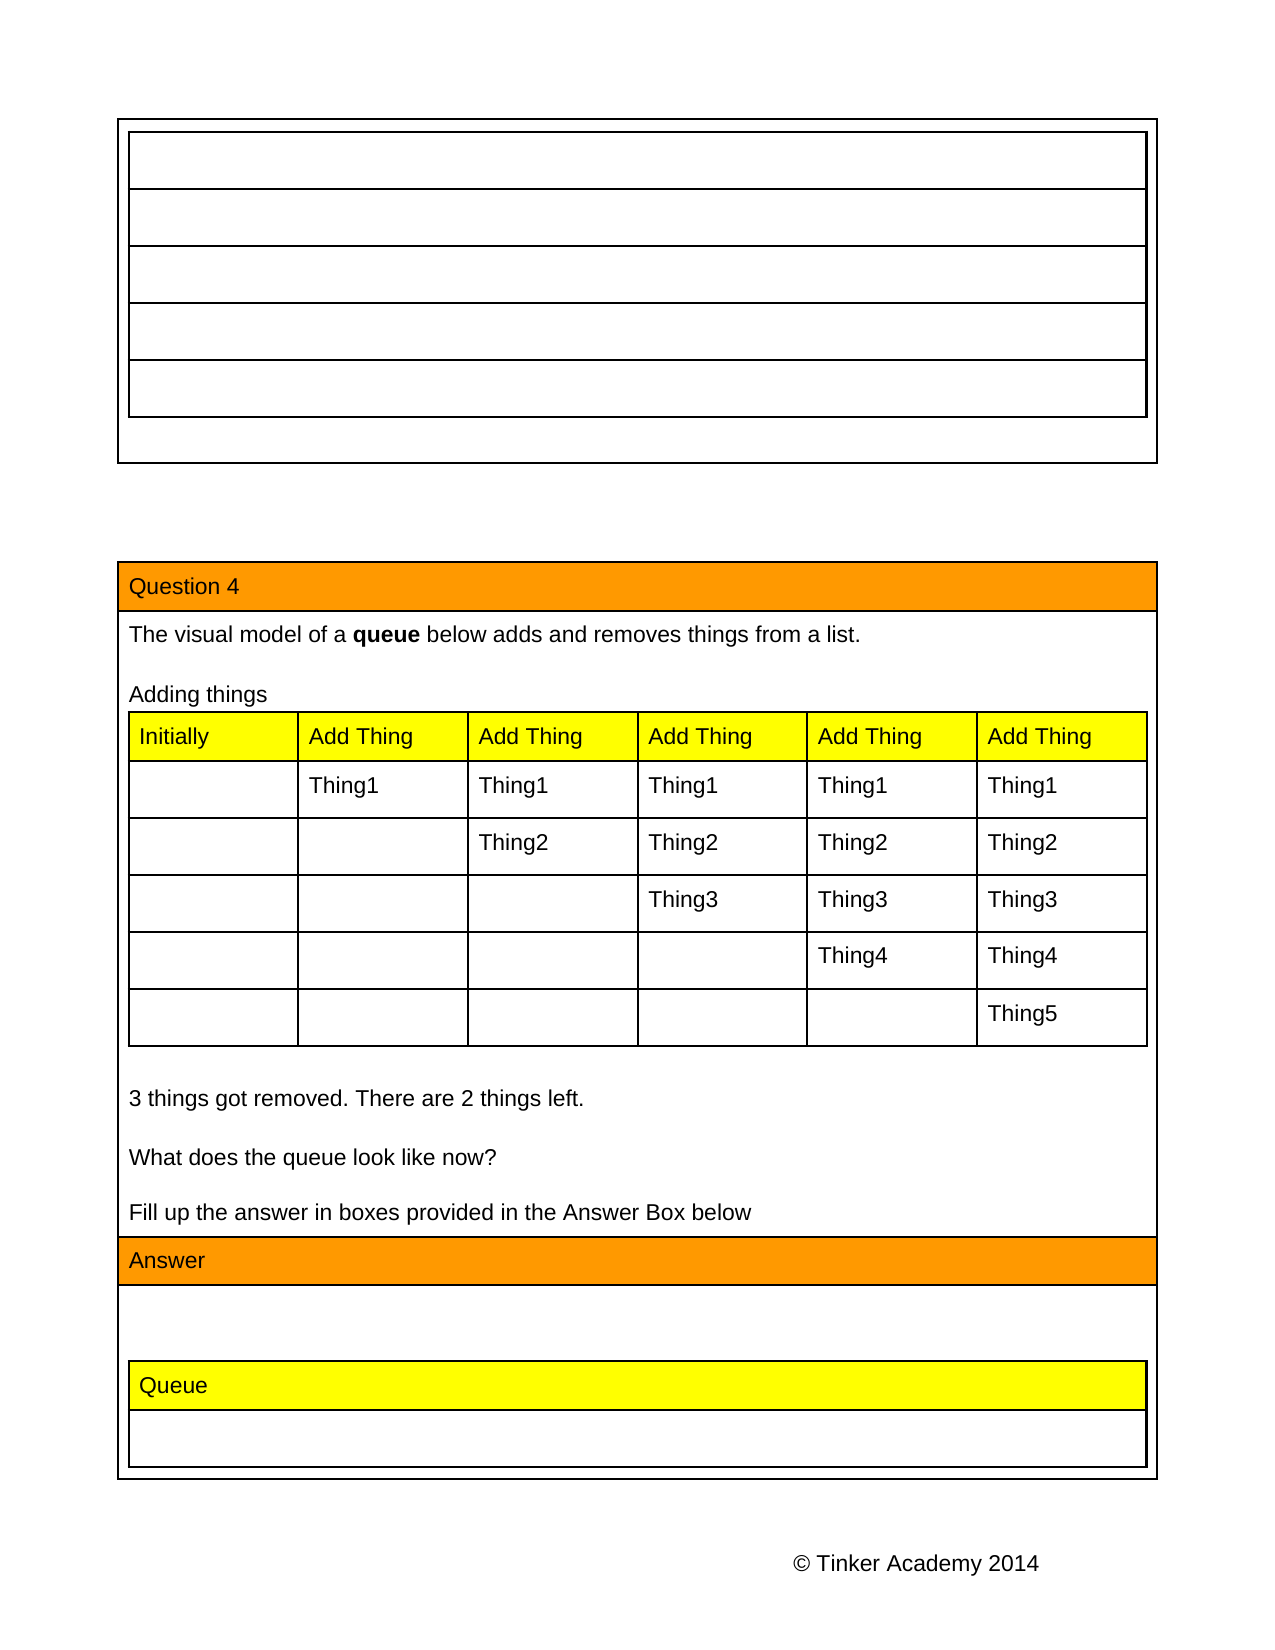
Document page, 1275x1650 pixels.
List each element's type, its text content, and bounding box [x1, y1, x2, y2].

table_header Question 4 [119, 563, 1156, 610]
table_cell [639, 990, 806, 1045]
table_cell Thing3 [639, 876, 806, 931]
table_header Add Thing [469, 713, 637, 760]
table_cell [469, 876, 637, 931]
table_header Add Thing [808, 713, 976, 760]
table_cell Thing2 [639, 819, 806, 874]
table_cell [130, 361, 1145, 416]
table_cell Thing4 [808, 933, 976, 988]
table_cell [639, 933, 806, 988]
table_cell Thing4 [978, 933, 1146, 988]
table_cell [469, 933, 637, 988]
table_header Add Thing [299, 713, 467, 760]
table_header Queue [130, 1362, 1145, 1409]
table_cell The visual model of a queue below adds and removes things from a list. Adding things 3 things got removed. There are 2 things left. What does the queue look like now? Fill up the answer in boxes provided in the Answer Box below [119, 612, 1156, 1236]
table_cell Thing2 [978, 819, 1146, 874]
table_cell [119, 1286, 1156, 1478]
table_cell [130, 819, 297, 874]
table_cell [130, 304, 1145, 358]
table_cell Thing3 [808, 876, 976, 931]
table_cell Thing1 [978, 762, 1146, 817]
table_header Add Thing [978, 713, 1146, 760]
table_cell [130, 133, 1145, 188]
table_cell Thing2 [469, 819, 637, 874]
table_header Initially [130, 713, 297, 760]
table_header Add Thing [639, 713, 806, 760]
table_cell [299, 990, 467, 1045]
table_cell Answer [119, 1238, 1156, 1284]
table_cell Thing3 [978, 876, 1146, 931]
table_cell [119, 120, 1156, 462]
table_cell [130, 190, 1145, 244]
table_cell Thing1 [299, 762, 467, 817]
table_cell Thing1 [808, 762, 976, 817]
table_cell [130, 876, 297, 931]
table_cell Thing1 [469, 762, 637, 817]
table_cell [299, 819, 467, 874]
table_cell Thing2 [808, 819, 976, 874]
table_cell [299, 876, 467, 931]
table_cell [130, 933, 297, 988]
table_cell Thing5 [978, 990, 1146, 1045]
table_cell [130, 247, 1145, 302]
table_cell [130, 1411, 1145, 1466]
table_cell [130, 990, 297, 1045]
table_cell Thing1 [639, 762, 806, 817]
table_cell [130, 762, 297, 817]
table_cell [299, 933, 467, 988]
table_cell [808, 990, 976, 1045]
table_cell [469, 990, 637, 1045]
